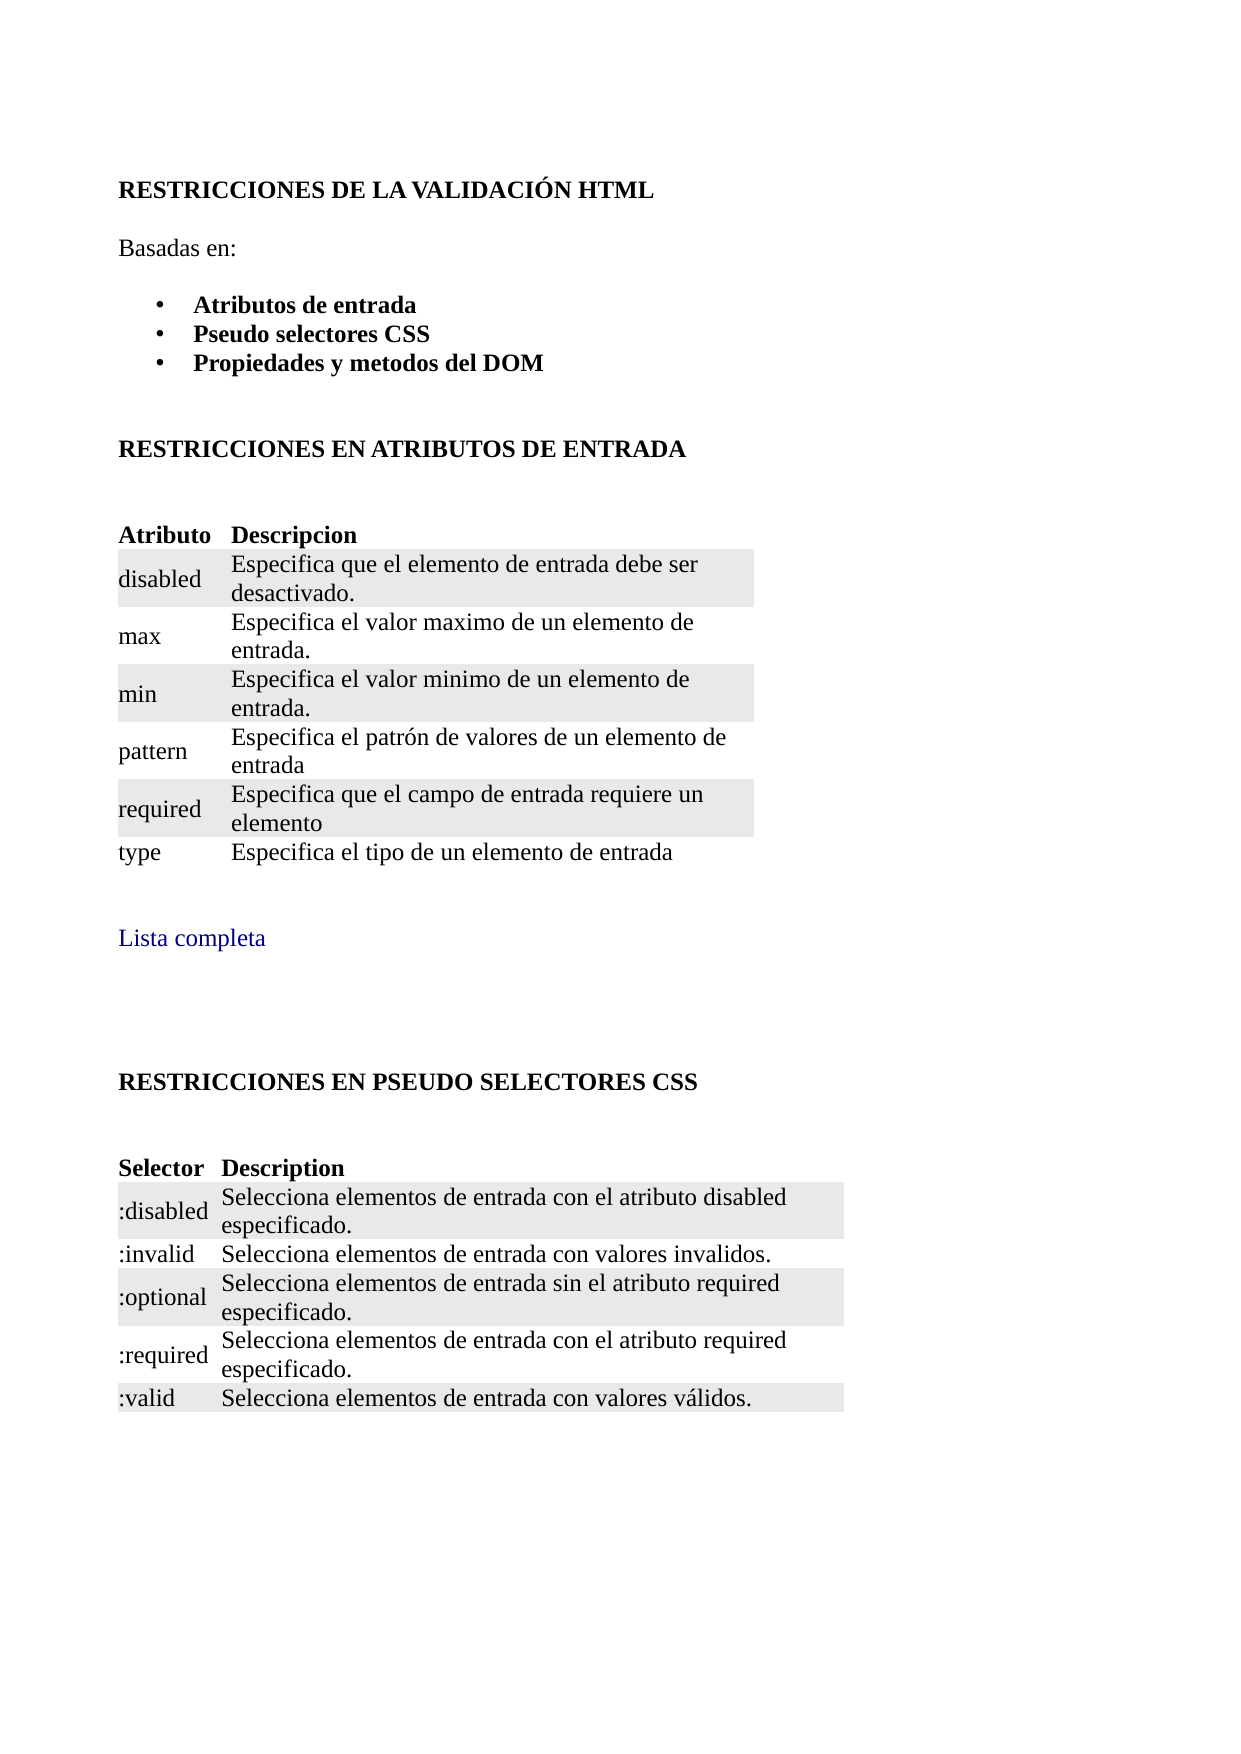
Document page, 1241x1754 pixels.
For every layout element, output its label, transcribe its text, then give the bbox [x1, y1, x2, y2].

text RESTRICCIONES DE LA VALIDACIÓN HTML [118, 176, 1122, 204]
table_header Descripcion [231, 521, 754, 549]
list Propiedades y metodos del DOM [156, 348, 1122, 377]
text Lista completa [118, 866, 1122, 952]
list Pseudo selectores CSS [156, 319, 1122, 348]
table_cell Especifica el valor maximo de un elemento de entrada. [231, 607, 754, 664]
table_cell :required [118, 1326, 221, 1383]
table_cell Especifica el patrón de valores de un elemento de entrada [231, 722, 754, 779]
table_header Atributo [118, 521, 231, 549]
text RESTRICCIONES EN ATRIBUTOS DE ENTRADA [118, 434, 1122, 463]
table_cell Selecciona elementos de entrada con el atributo required especificado. [221, 1326, 844, 1383]
table_cell Selecciona elementos de entrada sin el atributo required especificado. [221, 1268, 844, 1326]
table_cell pattern [118, 722, 231, 779]
text RESTRICCIONES EN PSEUDO SELECTORES CSS [118, 1067, 1122, 1096]
table_cell Selecciona elementos de entrada con valores invalidos. [221, 1239, 844, 1268]
table_cell Selecciona elementos de entrada con valores válidos. [221, 1383, 844, 1412]
list Atributos de entrada [156, 291, 1122, 319]
table_cell required [118, 779, 231, 837]
table_cell :valid [118, 1383, 221, 1412]
table_cell :invalid [118, 1239, 221, 1268]
table_cell Especifica el valor minimo de un elemento de entrada. [231, 664, 754, 722]
text Basadas en: [118, 233, 1122, 262]
table_header Description [221, 1153, 844, 1182]
table_cell Especifica que el elemento de entrada debe ser desactivado. [231, 549, 754, 607]
table_cell max [118, 607, 231, 664]
table_cell min [118, 664, 231, 722]
table_cell Selecciona elementos de entrada con el atributo disabled especificado. [221, 1182, 844, 1239]
table_cell Especifica que el campo de entrada requiere un elemento [231, 779, 754, 837]
table_cell :optional [118, 1268, 221, 1326]
table_header Selector [118, 1153, 221, 1182]
table_cell :disabled [118, 1182, 221, 1239]
table_cell type [118, 837, 231, 866]
table_cell disabled [118, 549, 231, 607]
table_cell Especifica el tipo de un elemento de entrada [231, 837, 754, 866]
